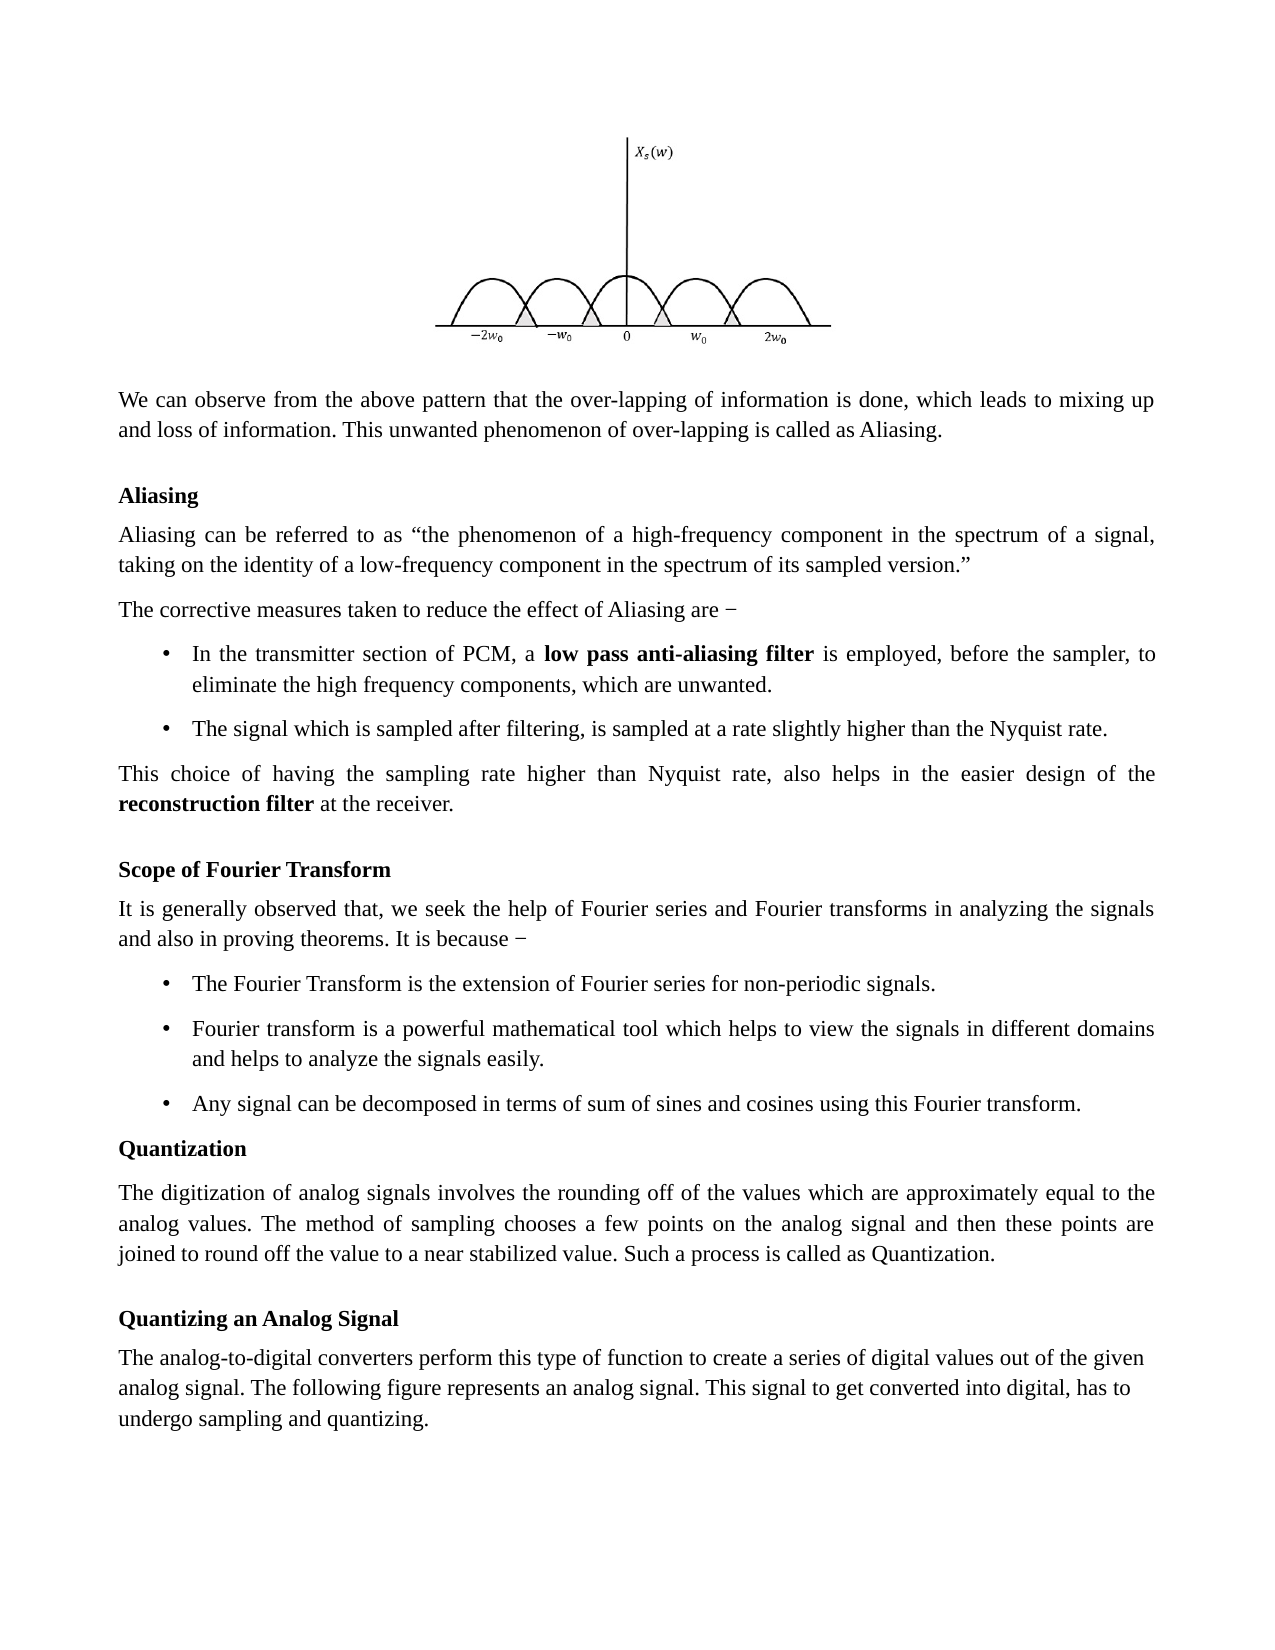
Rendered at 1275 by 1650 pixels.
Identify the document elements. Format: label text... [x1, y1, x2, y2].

subtitle Aliasing [118, 482, 1157, 508]
text Aliasing can be referred to as “the phenomenon of a high-frequency component in the spectrum of a signal, taking on the identity of a low-frequency component in the spectrum of its sampled version.” [118, 521, 1157, 577]
list Any signal can be decomposed in terms of sum of sines and cosines using this Fourier transform. [162, 1090, 1157, 1116]
list The Fourier Transform is the extension of Fourier series for non-periodic signals. [162, 970, 1157, 996]
text Quantization [118, 1134, 1157, 1161]
text This choice of having the sampling rate higher than Nyquist rate, also helps in the easier design of the reconstruction filter at the receiver. [118, 760, 1157, 817]
text We can observe from the above pattern that the over-lapping of information is done, which leads to mixing up and loss of information. This unwanted phenomenon of over-lapping is called as Aliasing. [118, 386, 1157, 443]
list In the transmitter section of PCM, a low pass anti-aliasing filter is employed, before the sampler, to eliminate the high frequency components, which are unwanted. [162, 641, 1157, 697]
subtitle Scope of Fourier Transform [118, 856, 1157, 882]
text The digitization of analog signals involves the rounding off of the values which are approximately equal to the analog values. The method of sampling chooses a few points on the analog signal and then these points are joined to round off the value to a near stabilized value. Such a process is called as Quantization. [118, 1179, 1157, 1266]
subtitle Quantizing an Analog Signal [118, 1305, 1157, 1332]
picture [406, 118, 864, 363]
text It is generally observed that, we seek the help of Fourier series and Fourier transforms in analyzing the signals and also in proving theorems. It is because − [118, 895, 1157, 952]
list Fourier transform is a powerful mathematical tool which helps to view the signals in different domains and helps to analyze the signals easily. [162, 1015, 1157, 1071]
text The corrective measures taken to reduce the effect of Aliasing are − [118, 596, 1157, 622]
list The signal which is sampled after filtering, is sampled at a rate slightly higher than the Nyquist rate. [162, 716, 1157, 742]
text The analog-to-digital converters perform this type of function to create a series of digital values out of the given analog signal. The following figure represents an analog signal. This signal to get converted into digital, has to undergo sampling and quantizing. [118, 1344, 1157, 1431]
